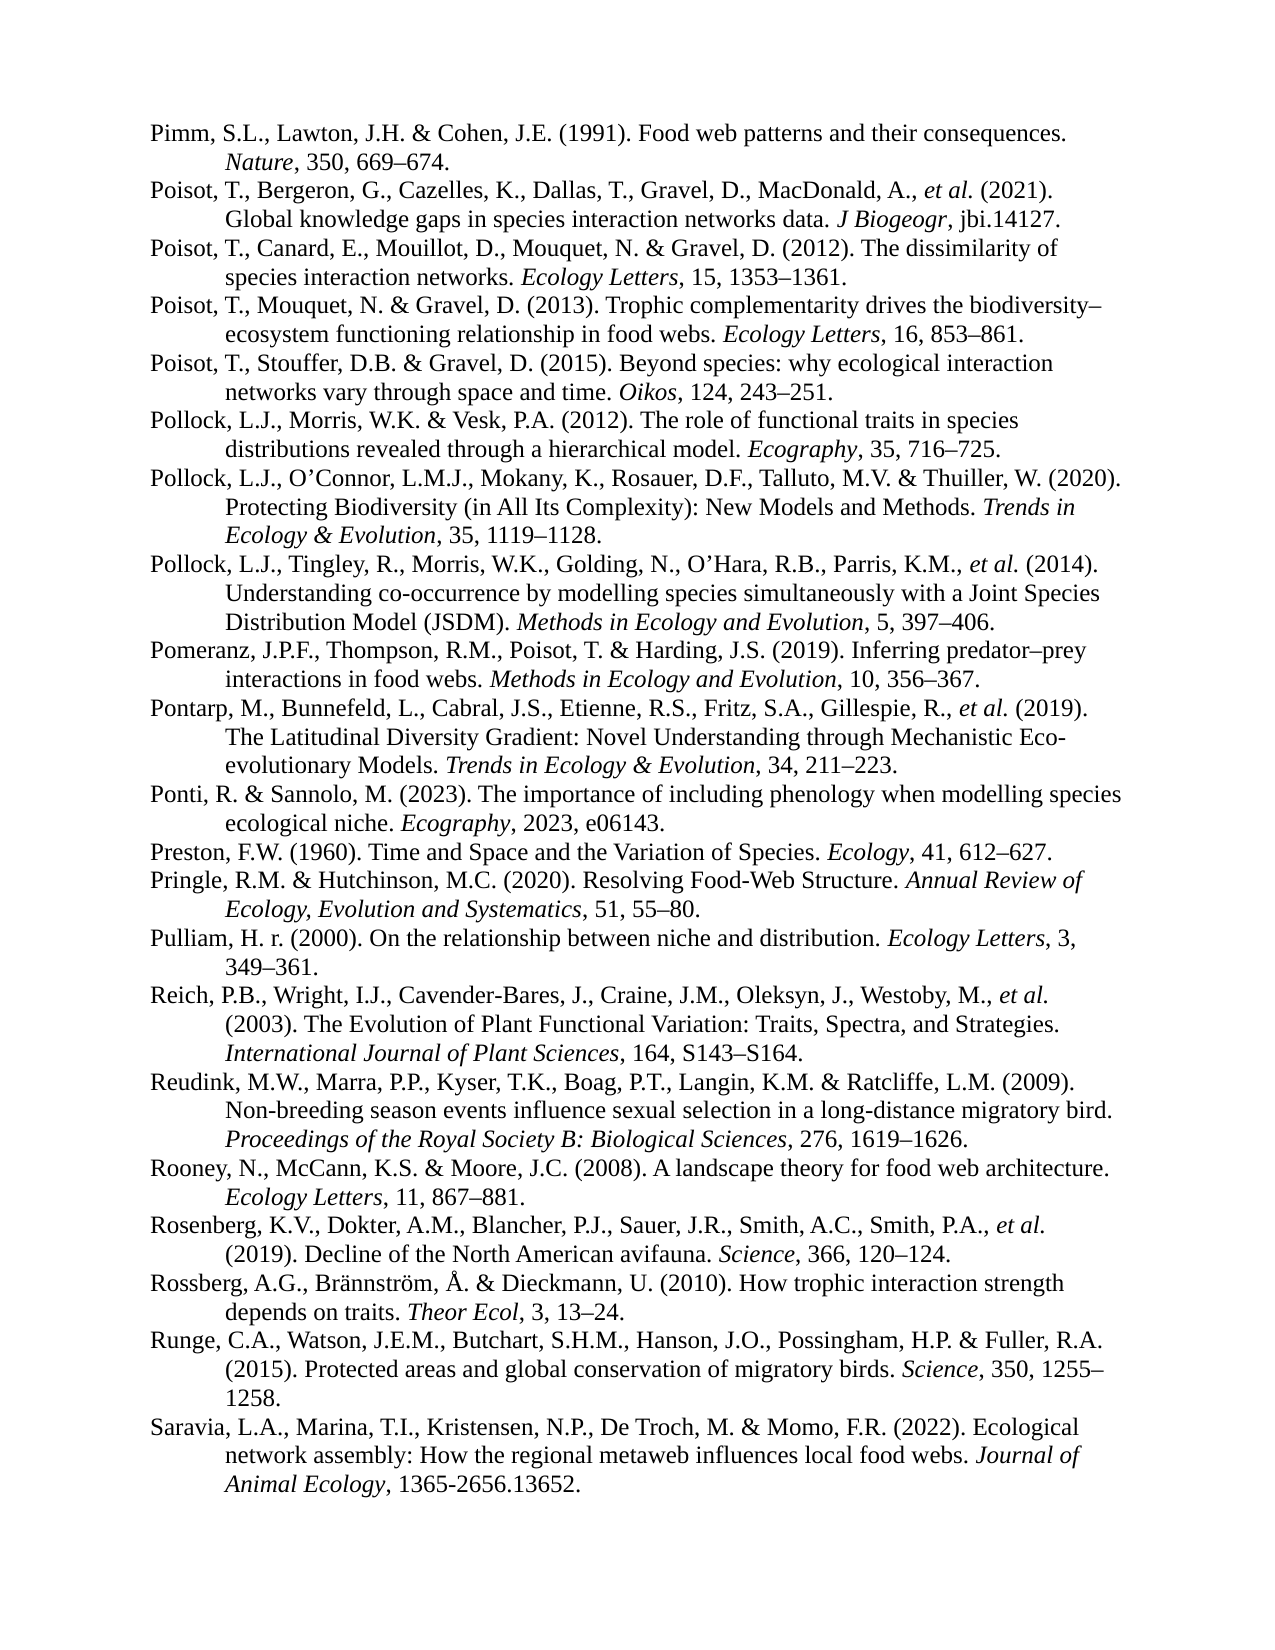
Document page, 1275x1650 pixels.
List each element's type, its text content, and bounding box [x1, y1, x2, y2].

text Pollock, L.J., Tingley, R., Morris, W.K., Golding, N., O’Hara, R.B., Parris, K.M., et al. (2014). Understanding co-occurrence by modelling species simultaneously with a Joint Species Distribution Model (JSDM). Methods in Ecology and Evolution, 5, 397–406. [150, 549, 1125, 636]
text Pollock, L.J., Morris, W.K. & Vesk, P.A. (2012). The role of functional traits in species distributions revealed through a hierarchical model. Ecography, 35, 716–725. [150, 406, 1125, 463]
text Poisot, T., Stouffer, D.B. & Gravel, D. (2015). Beyond species: why ecological interaction networks vary through space and time. Oikos, 124, 243–251. [150, 348, 1125, 406]
text Rooney, N., McCann, K.S. & Moore, J.C. (2008). A landscape theory for food web architecture. Ecology Letters, 11, 867–881. [150, 1153, 1125, 1211]
text Poisot, T., Bergeron, G., Cazelles, K., Dallas, T., Gravel, D., MacDonald, A., et al. (2021). Global knowledge gaps in species interaction networks data. J Biogeogr, jbi.14127. [150, 176, 1125, 233]
text Saravia, L.A., Marina, T.I., Kristensen, N.P., De Troch, M. & Momo, F.R. (2022). Ecological network assembly: How the regional metaweb influences local food webs. Journal of Animal Ecology, 1365-2656.13652. [150, 1412, 1125, 1498]
text Poisot, T., Canard, E., Mouillot, D., Mouquet, N. & Gravel, D. (2012). The dissimilarity of species interaction networks. Ecology Letters, 15, 1353–1361. [150, 233, 1125, 291]
text Pringle, R.M. & Hutchinson, M.C. (2020). Resolving Food-Web Structure. Annual Review of Ecology, Evolution and Systematics, 51, 55–80. [150, 866, 1125, 923]
text Preston, F.W. (1960). Time and Space and the Variation of Species. Ecology, 41, 612–627. [150, 837, 1125, 866]
text Pontarp, M., Bunnefeld, L., Cabral, J.S., Etienne, R.S., Fritz, S.A., Gillespie, R., et al. (2019). The Latitudinal Diversity Gradient: Novel Understanding through Mechanistic Eco-evolutionary Models. Trends in Ecology & Evolution, 34, 211–223. [150, 693, 1125, 779]
text Rosenberg, K.V., Dokter, A.M., Blancher, P.J., Sauer, J.R., Smith, A.C., Smith, P.A., et al. (2019). Decline of the North American avifauna. Science, 366, 120–124. [150, 1211, 1125, 1268]
text Ponti, R. & Sannolo, M. (2023). The importance of including phenology when modelling species ecological niche. Ecography, 2023, e06143. [150, 779, 1125, 837]
text Rossberg, A.G., Brännström, Å. & Dieckmann, U. (2010). How trophic interaction strength depends on traits. Theor Ecol, 3, 13–24. [150, 1268, 1125, 1326]
text Pimm, S.L., Lawton, J.H. & Cohen, J.E. (1991). Food web patterns and their consequences. Nature, 350, 669–674. [150, 118, 1125, 176]
text Pomeranz, J.P.F., Thompson, R.M., Poisot, T. & Harding, J.S. (2019). Inferring predator–prey interactions in food webs. Methods in Ecology and Evolution, 10, 356–367. [150, 636, 1125, 693]
text Pulliam, H. r. (2000). On the relationship between niche and distribution. Ecology Letters, 3, 349–361. [150, 923, 1125, 981]
text Reudink, M.W., Marra, P.P., Kyser, T.K., Boag, P.T., Langin, K.M. & Ratcliffe, L.M. (2009). Non-breeding season events influence sexual selection in a long-distance migratory bird. Proceedings of the Royal Society B: Biological Sciences, 276, 1619–1626. [150, 1067, 1125, 1153]
text Pollock, L.J., O’Connor, L.M.J., Mokany, K., Rosauer, D.F., Talluto, M.V. & Thuiller, W. (2020). Protecting Biodiversity (in All Its Complexity): New Models and Methods. Trends in Ecology & Evolution, 35, 1119–1128. [150, 463, 1125, 549]
text Reich, P.B., Wright, I.J., Cavender‐Bares, J., Craine, J.M., Oleksyn, J., Westoby, M., et al. (2003). The Evolution of Plant Functional Variation: Traits, Spectra, and Strategies. International Journal of Plant Sciences, 164, S143–S164. [150, 981, 1125, 1067]
text Poisot, T., Mouquet, N. & Gravel, D. (2013). Trophic complementarity drives the biodiversity–ecosystem functioning relationship in food webs. Ecology Letters, 16, 853–861. [150, 291, 1125, 348]
text Runge, C.A., Watson, J.E.M., Butchart, S.H.M., Hanson, J.O., Possingham, H.P. & Fuller, R.A. (2015). Protected areas and global conservation of migratory birds. Science, 350, 1255–1258. [150, 1326, 1125, 1412]
